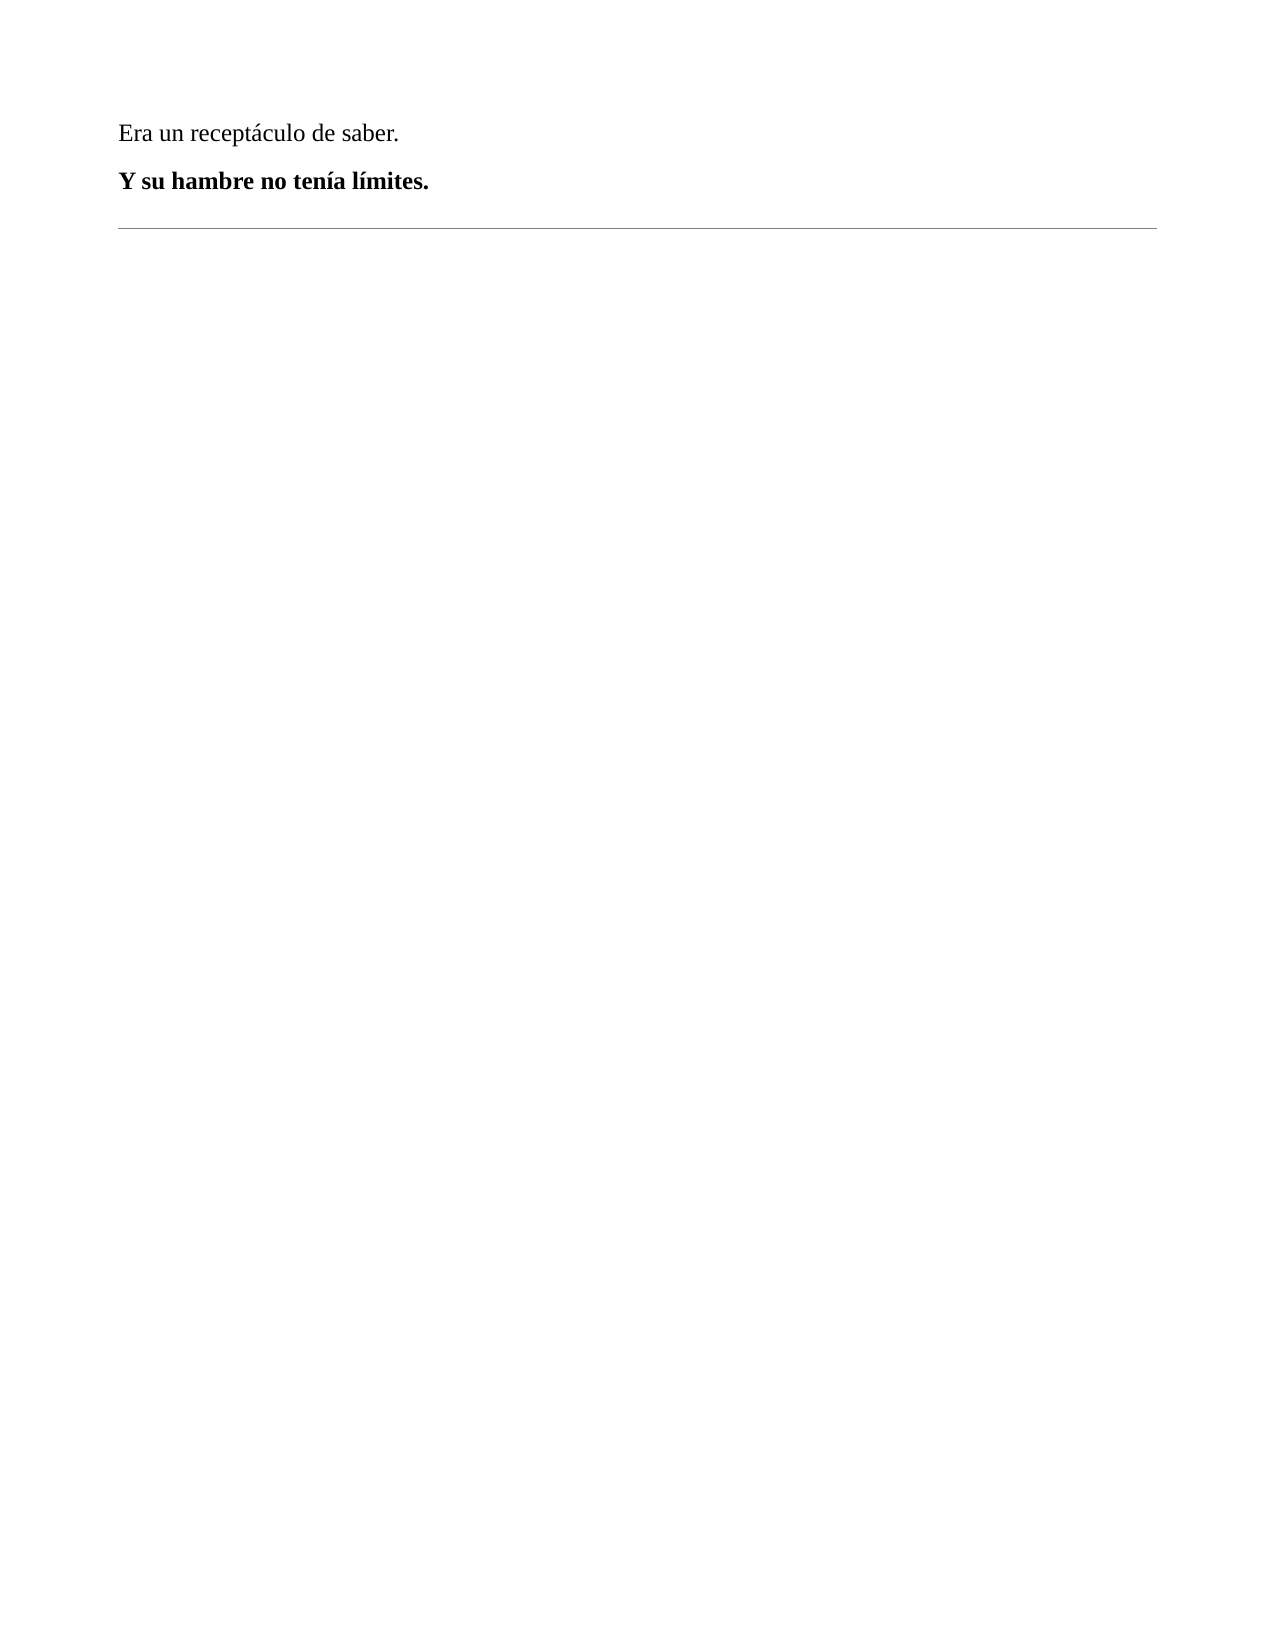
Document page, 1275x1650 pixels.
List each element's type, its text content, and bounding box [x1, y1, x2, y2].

text Y su hambre no tenía límites. [118, 166, 1157, 194]
text Era un receptáculo de saber. [118, 118, 1157, 147]
